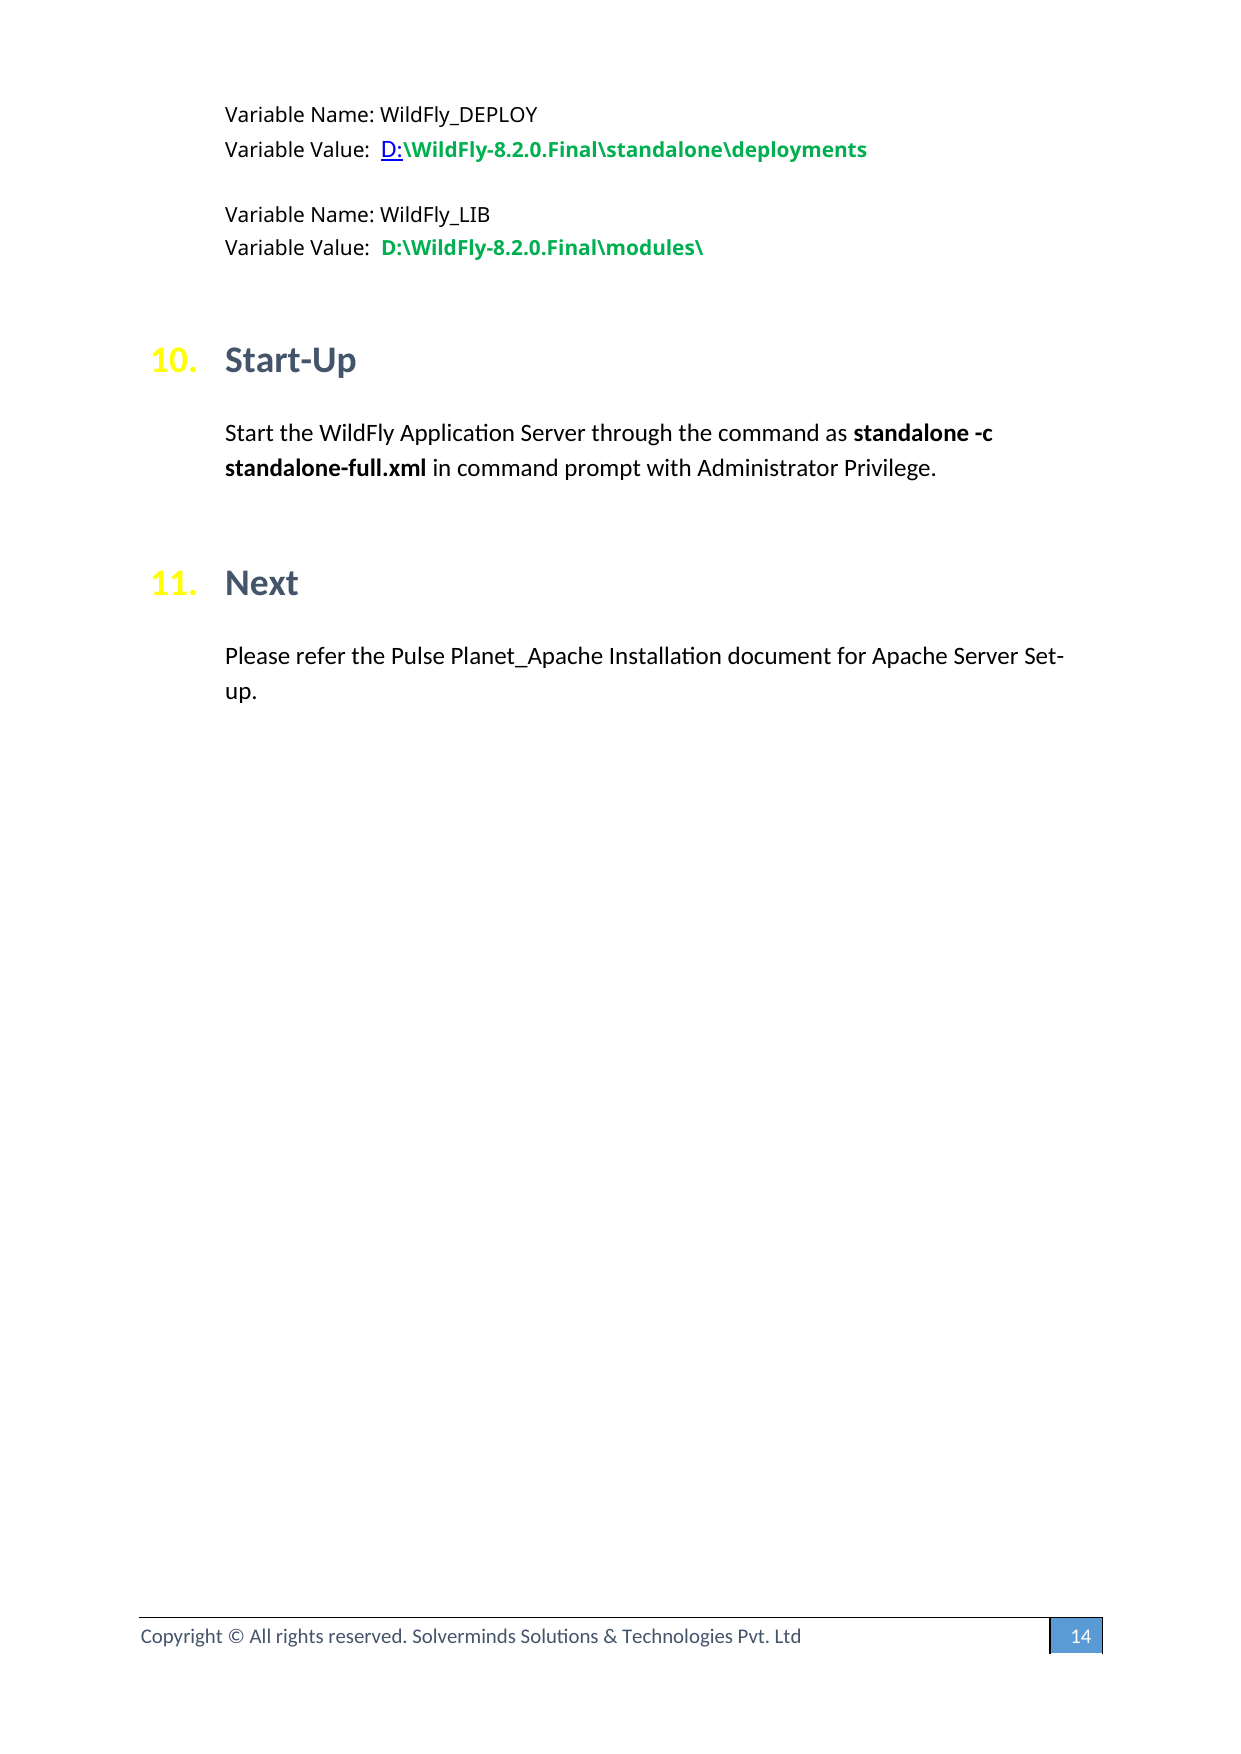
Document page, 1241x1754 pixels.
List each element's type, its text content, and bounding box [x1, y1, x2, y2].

text Variable Value: D:\WildFly-8.2.0.Final\standalone\deployments [225, 133, 1090, 163]
subtitle Next [150, 559, 1090, 605]
text Variable Value: D:\WildFly-8.2.0.Final\modules\ [225, 233, 1090, 262]
subtitle Start-Up [150, 336, 1090, 382]
text Start the WildFly Application Server through the command as standalone -c standalone-full.xml in command prompt with Administrator Privilege. [225, 417, 1090, 482]
text Variable Name: WildFly_DEPLOY [225, 100, 1090, 129]
text Please refer the Pulse Planet_Apache Installation document for Apache Server Set-up. [225, 640, 1090, 706]
text Variable Name: WildFly_LIB [225, 201, 1090, 229]
